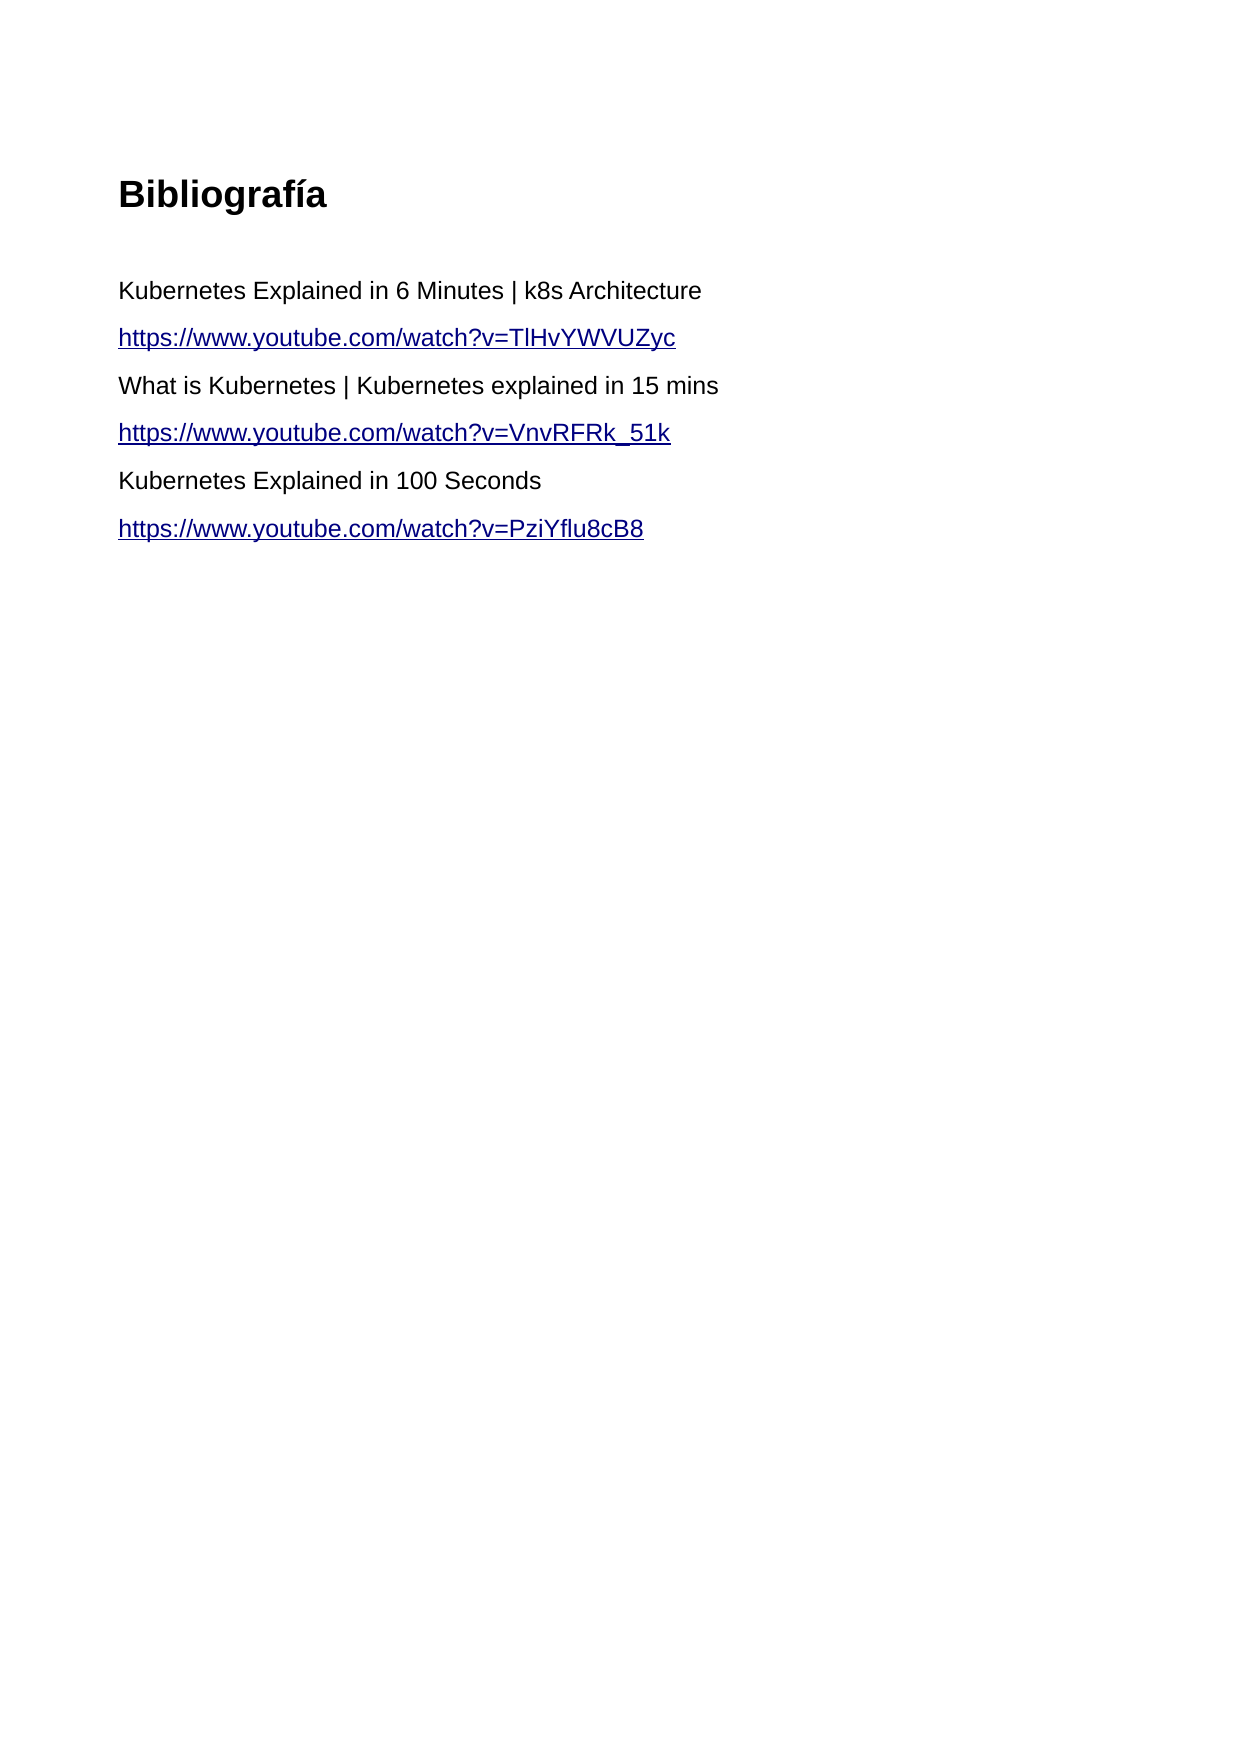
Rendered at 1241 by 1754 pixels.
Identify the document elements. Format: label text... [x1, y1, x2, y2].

text https://www.youtube.com/watch?v=VnvRFRk_51k [118, 418, 1122, 447]
text https://www.youtube.com/watch?v=TlHvYWVUZyc [118, 323, 1122, 352]
text Kubernetes Explained in 6 Minutes | k8s Architecture [118, 276, 1122, 304]
subtitle Bibliografía [118, 172, 1122, 216]
text Kubernetes Explained in 100 Seconds [118, 466, 1122, 495]
text https://www.youtube.com/watch?v=PziYflu8cB8 [118, 514, 1122, 542]
text What is Kubernetes | Kubernetes explained in 15 mins [118, 371, 1122, 399]
